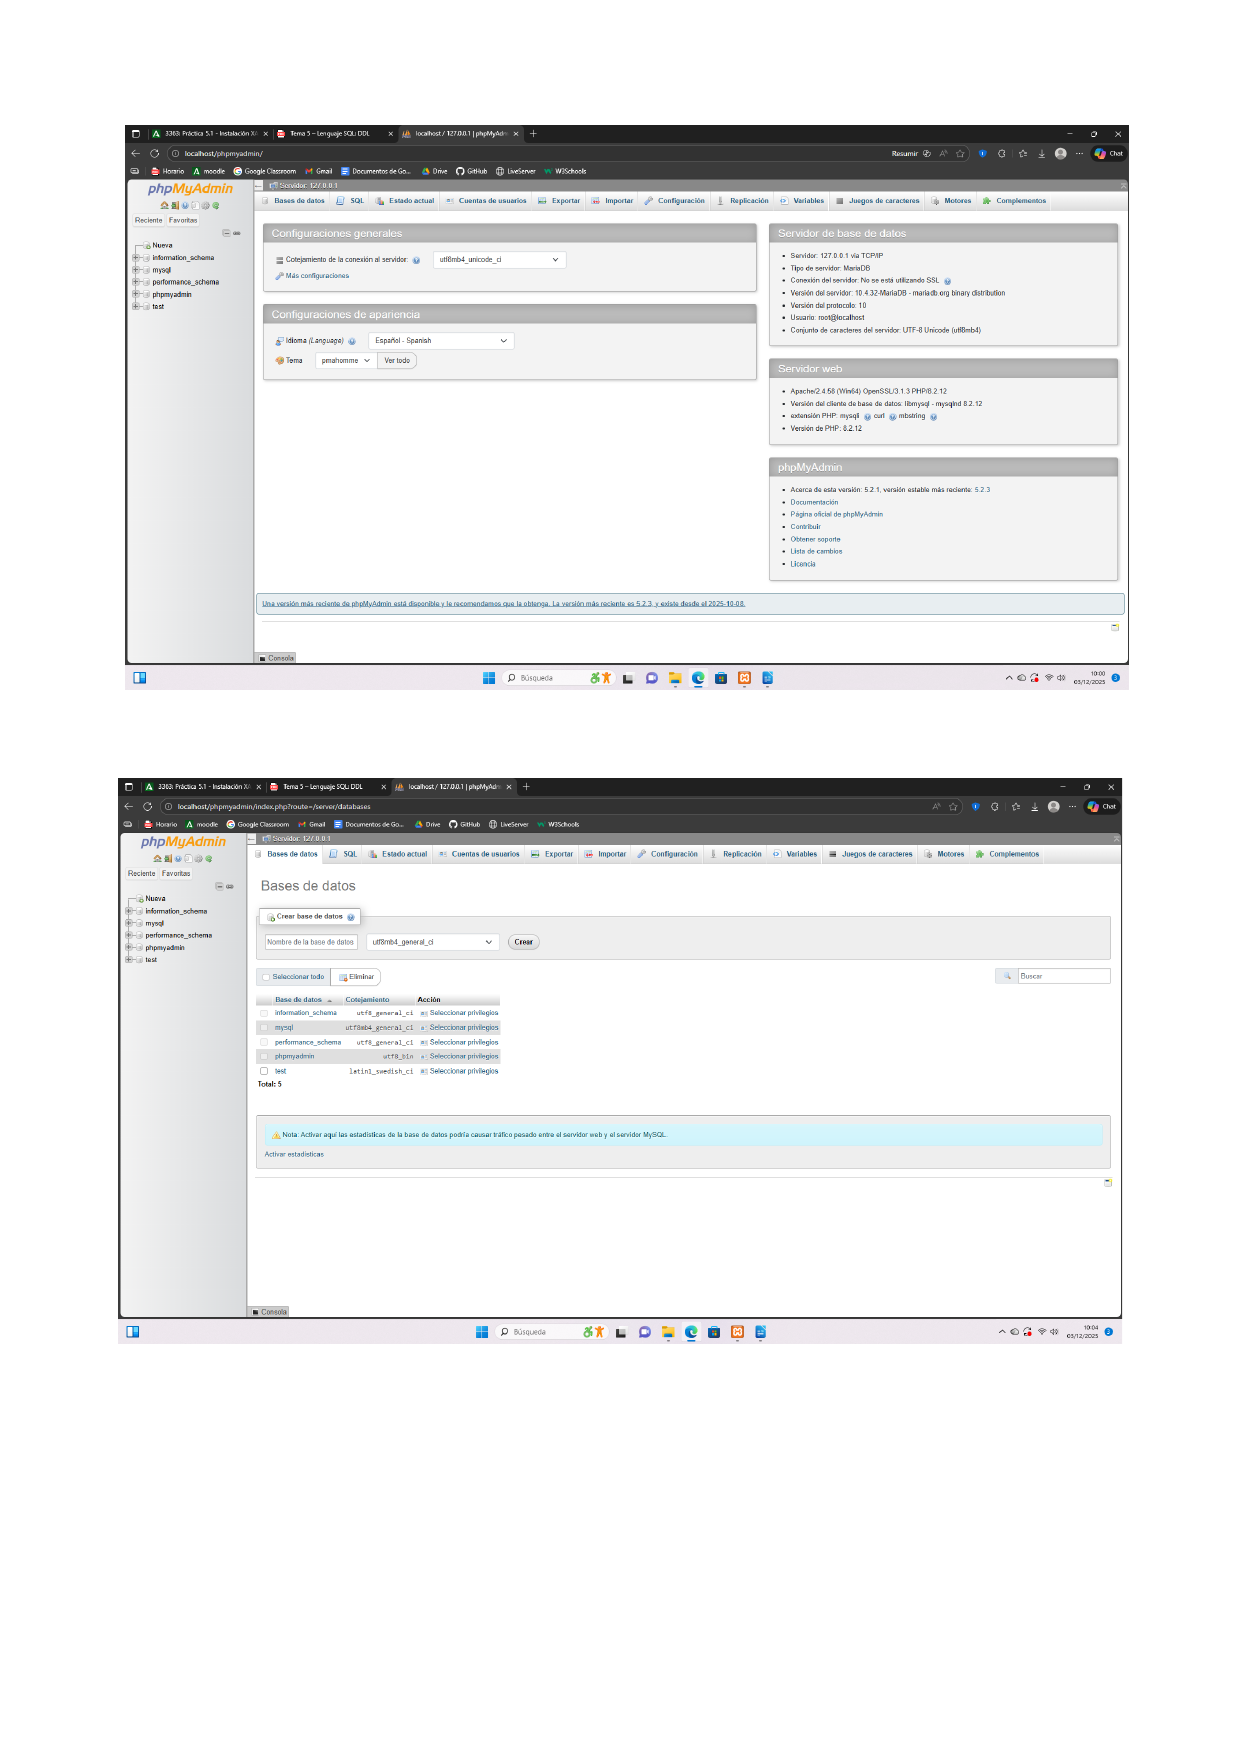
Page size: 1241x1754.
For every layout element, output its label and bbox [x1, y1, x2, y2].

picture [125, 125, 1129, 690]
picture [118, 778, 1123, 1344]
